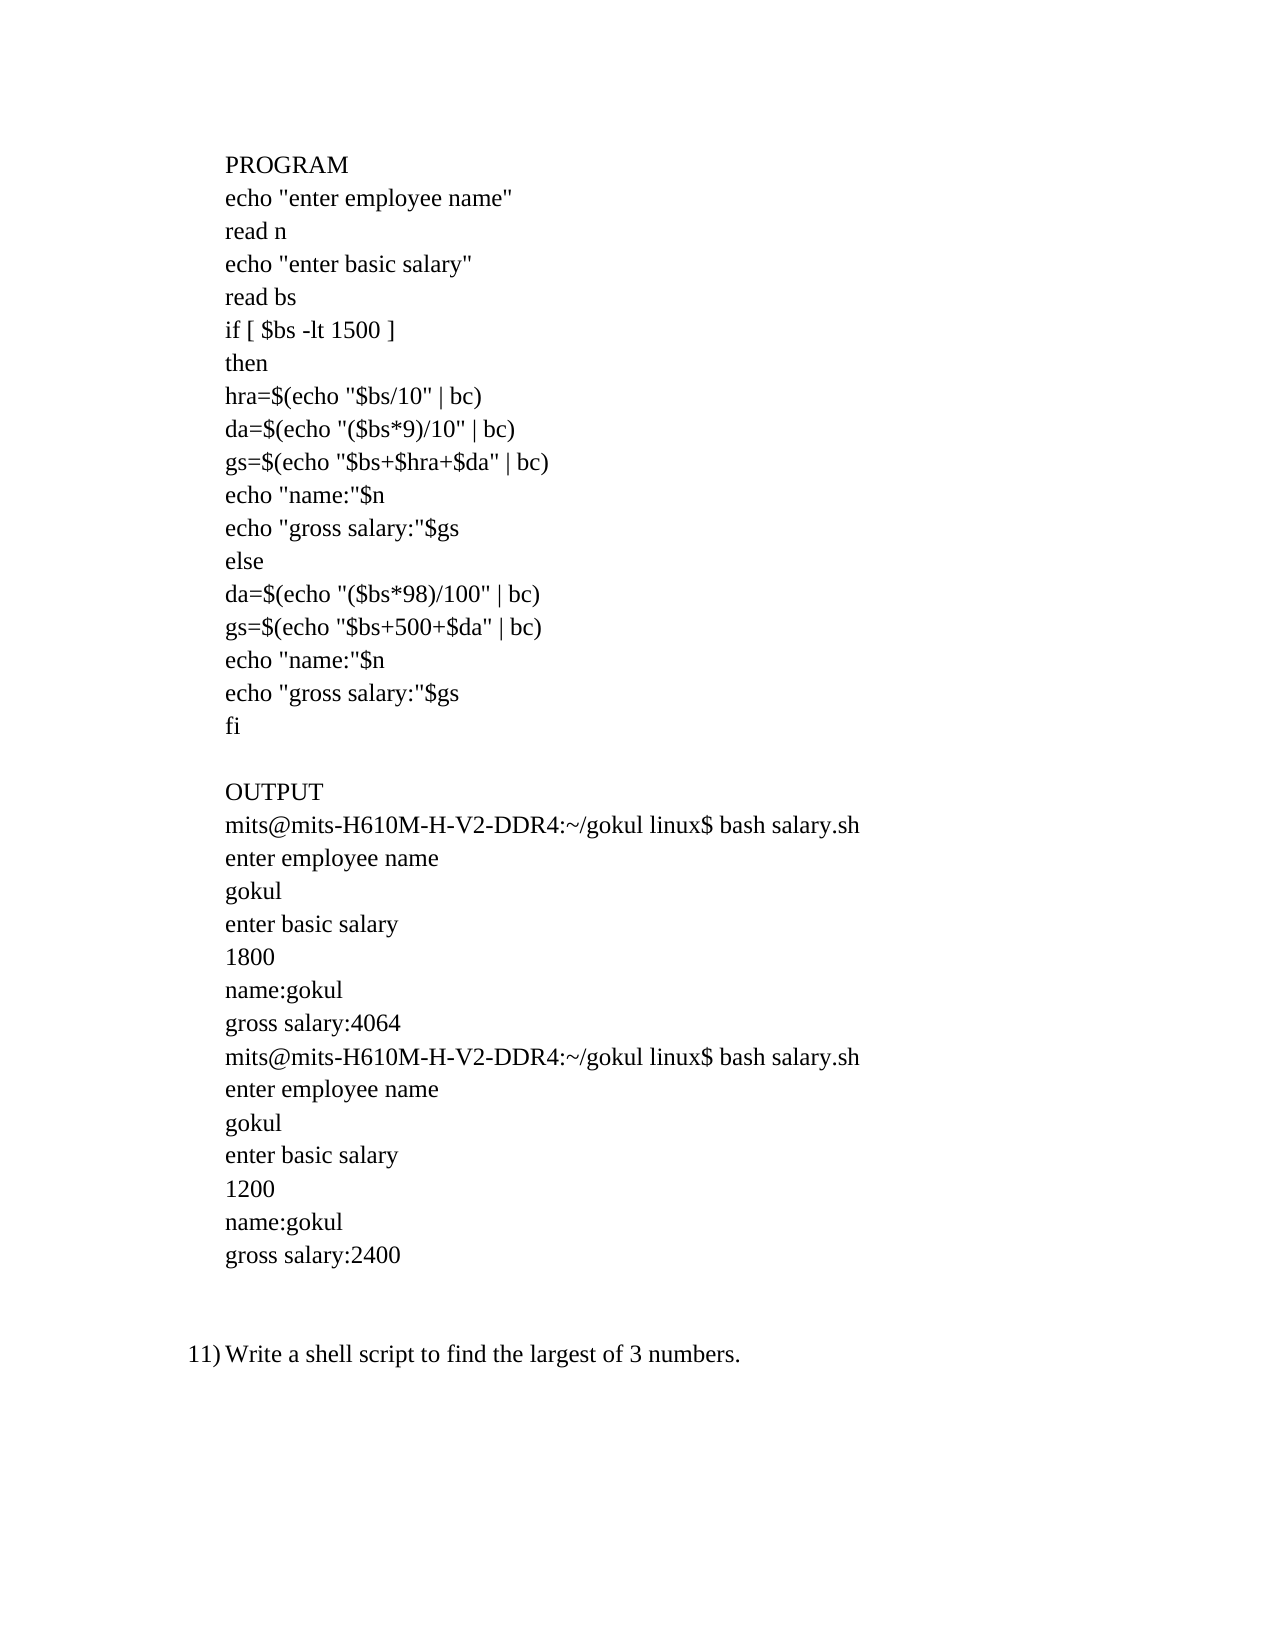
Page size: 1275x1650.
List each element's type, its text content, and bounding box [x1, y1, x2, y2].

text if [ $bs -lt 1500 ] [150, 315, 1125, 344]
text echo "enter employee name" [150, 183, 1125, 212]
text read n [150, 216, 1125, 245]
list Write a shell script to find the largest of 3 numbers. [187, 1339, 1125, 1367]
text da=$(echo "($bs*98)/100" | bc) [150, 579, 1125, 608]
text echo "gross salary:"$gs [150, 513, 1125, 542]
text gokul [150, 876, 1125, 905]
text echo "enter basic salary" [150, 249, 1125, 278]
text echo "name:"$n [150, 480, 1125, 509]
text then [150, 348, 1125, 377]
text read bs [150, 282, 1125, 311]
text hra=$(echo "$bs/10" | bc) [150, 381, 1125, 410]
text mits@mits-H610M-H-V2-DDR4:~/gokul linux$ bash salary.sh [150, 1042, 1125, 1070]
text fi [150, 711, 1125, 740]
text enter employee name [150, 843, 1125, 872]
text 1200 [150, 1174, 1125, 1202]
text PROGRAM [150, 150, 1125, 179]
text gs=$(echo "$bs+500+$da" | bc) [150, 612, 1125, 641]
text OUTPUT [150, 777, 1125, 806]
text mits@mits-H610M-H-V2-DDR4:~/gokul linux$ bash salary.sh [150, 810, 1125, 839]
text 1800 [150, 942, 1125, 971]
text name:gokul [150, 976, 1125, 1004]
text enter basic salary [150, 1141, 1125, 1169]
text gs=$(echo "$bs+$hra+$da" | bc) [150, 447, 1125, 476]
text else [150, 546, 1125, 575]
text gross salary:4064 [150, 1008, 1125, 1037]
text gross salary:2400 [150, 1240, 1125, 1268]
text enter basic salary [150, 909, 1125, 938]
text echo "gross salary:"$gs [150, 678, 1125, 707]
text da=$(echo "($bs*9)/10" | bc) [150, 414, 1125, 443]
text name:gokul [150, 1207, 1125, 1235]
text gokul [150, 1108, 1125, 1136]
text enter employee name [150, 1074, 1125, 1103]
text echo "name:"$n [150, 645, 1125, 674]
